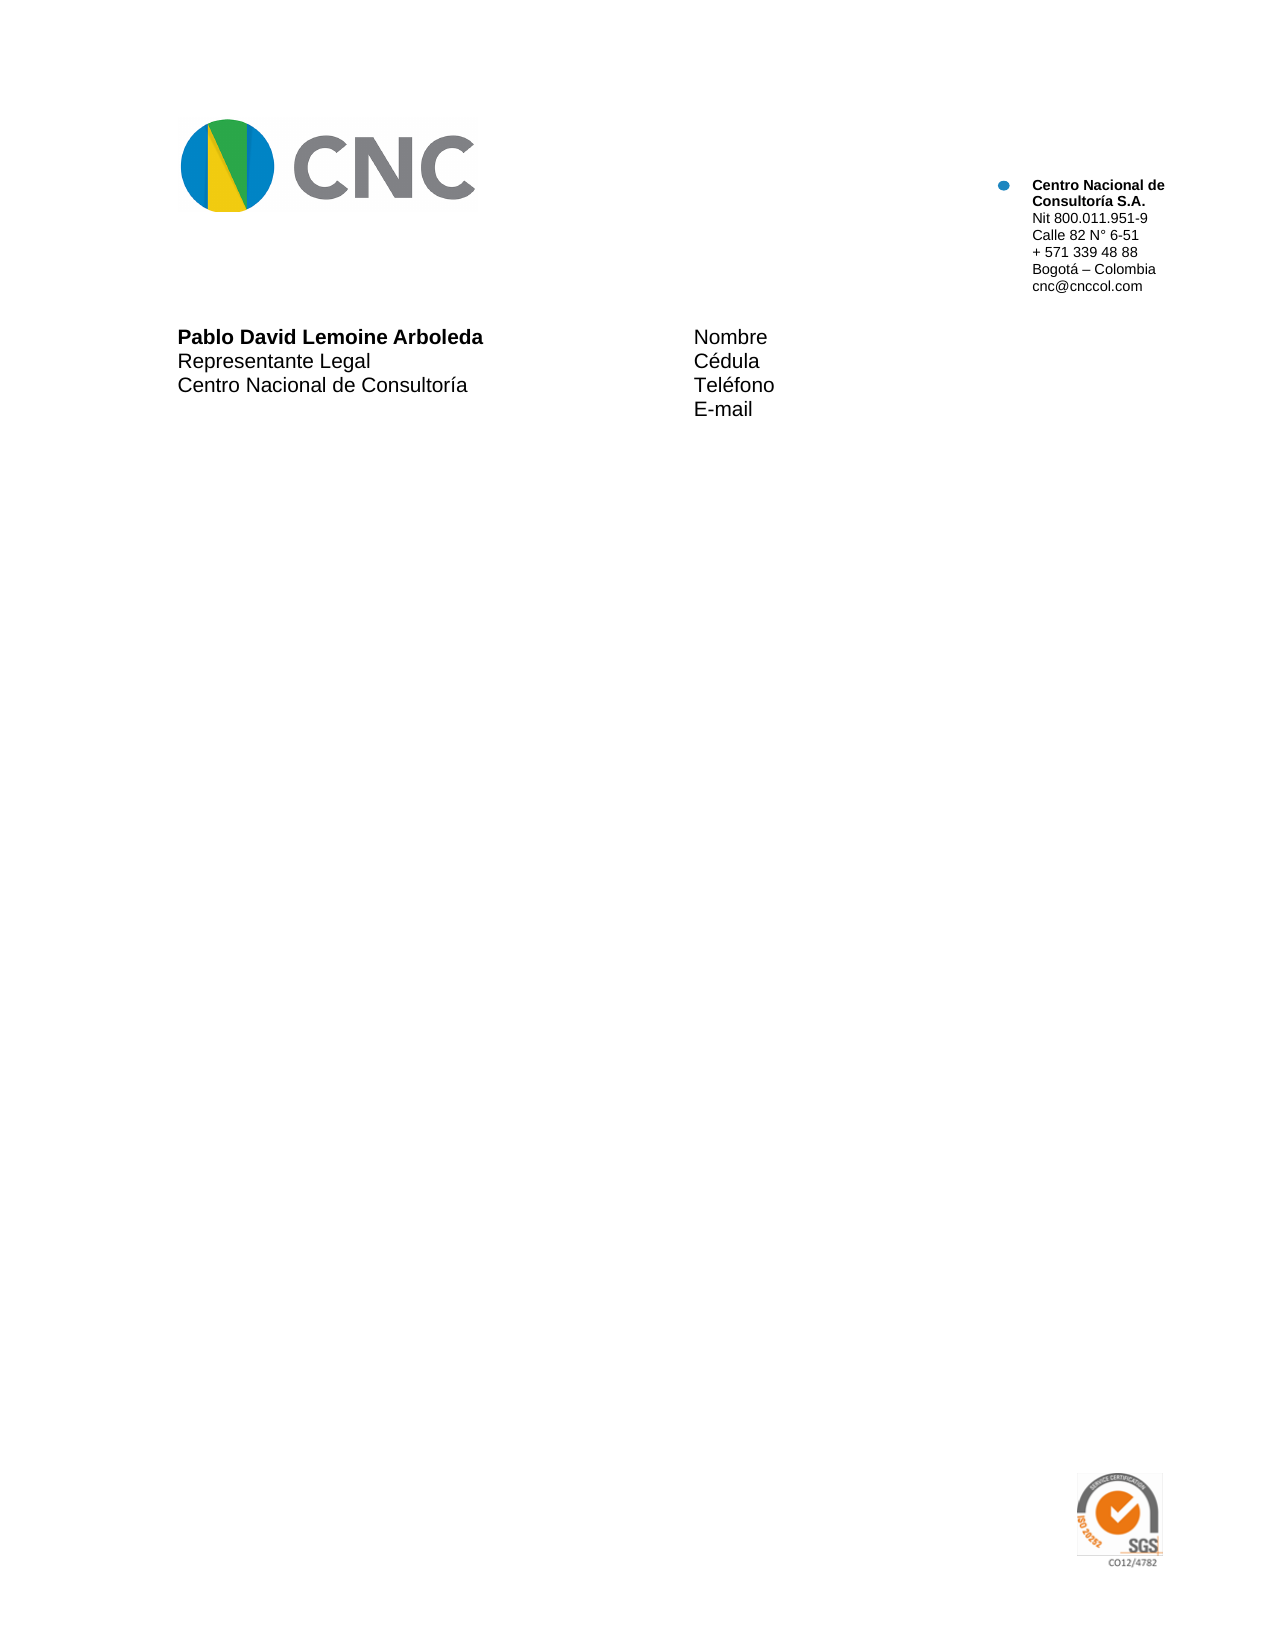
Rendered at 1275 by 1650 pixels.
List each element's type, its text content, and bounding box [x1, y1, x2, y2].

text Centro Nacional de Consultoría Teléfono [177, 373, 1127, 397]
picture [1076, 1472, 1164, 1570]
text E-mail [177, 397, 1127, 421]
text Pablo David Lemoine Arboleda Nombre [177, 325, 1127, 349]
text Representante Legal Cédula [177, 349, 1127, 373]
picture [177, 117, 478, 215]
